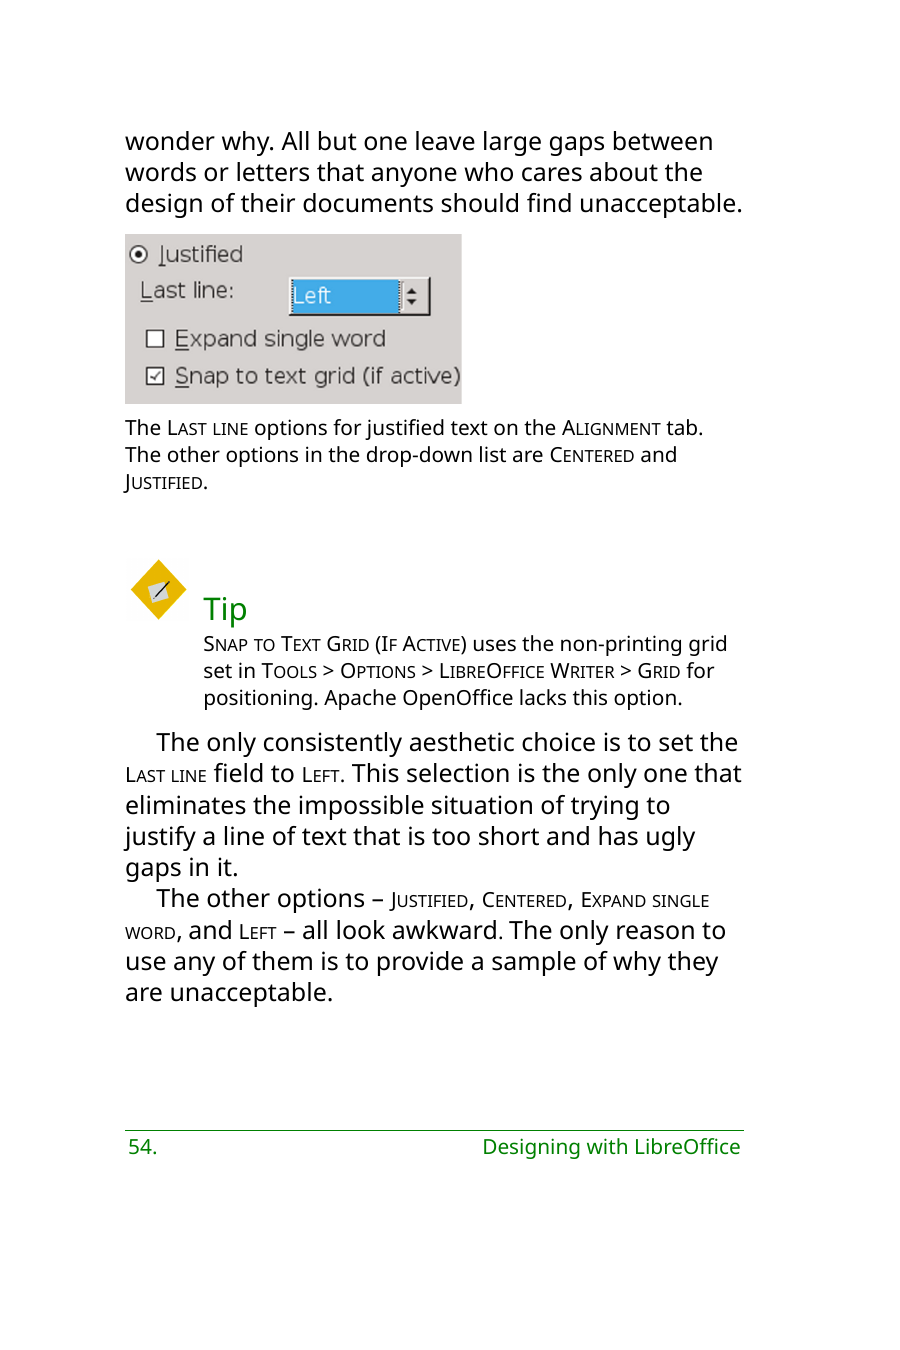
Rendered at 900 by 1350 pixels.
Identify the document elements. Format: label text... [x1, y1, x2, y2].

text wonder why. All but one leave large gaps between words or letters that anyone who cares about the design of their documents should find unacceptable. [125, 125, 744, 219]
table_cell The Last line options for justified text on the Alignment tab. The other options in the drop-down list are Centered and Justified. [125, 405, 744, 494]
text The only consistently aesthetic choice is to set the Last line field to Left. This selection is the only one that eliminates the impossible situation of trying to justify a line of text that is too short and has ugly gaps in it. [125, 727, 744, 883]
text Snap to Text Grid (If Active) uses the non-printing grid set in Tools > Options > LibreOffice Writer > Grid for positioning. Apache OpenOffice lacks this option. [203, 630, 744, 711]
text The other options – Justified, Centered, Expand single word, and Left – all look awkward. The only reason to use any of them is to provide a sample of why they are unacceptable. [125, 883, 744, 1008]
picture [125, 234, 462, 404]
table_header [125, 234, 744, 405]
picture [126, 558, 189, 621]
list Tip [125, 557, 744, 630]
